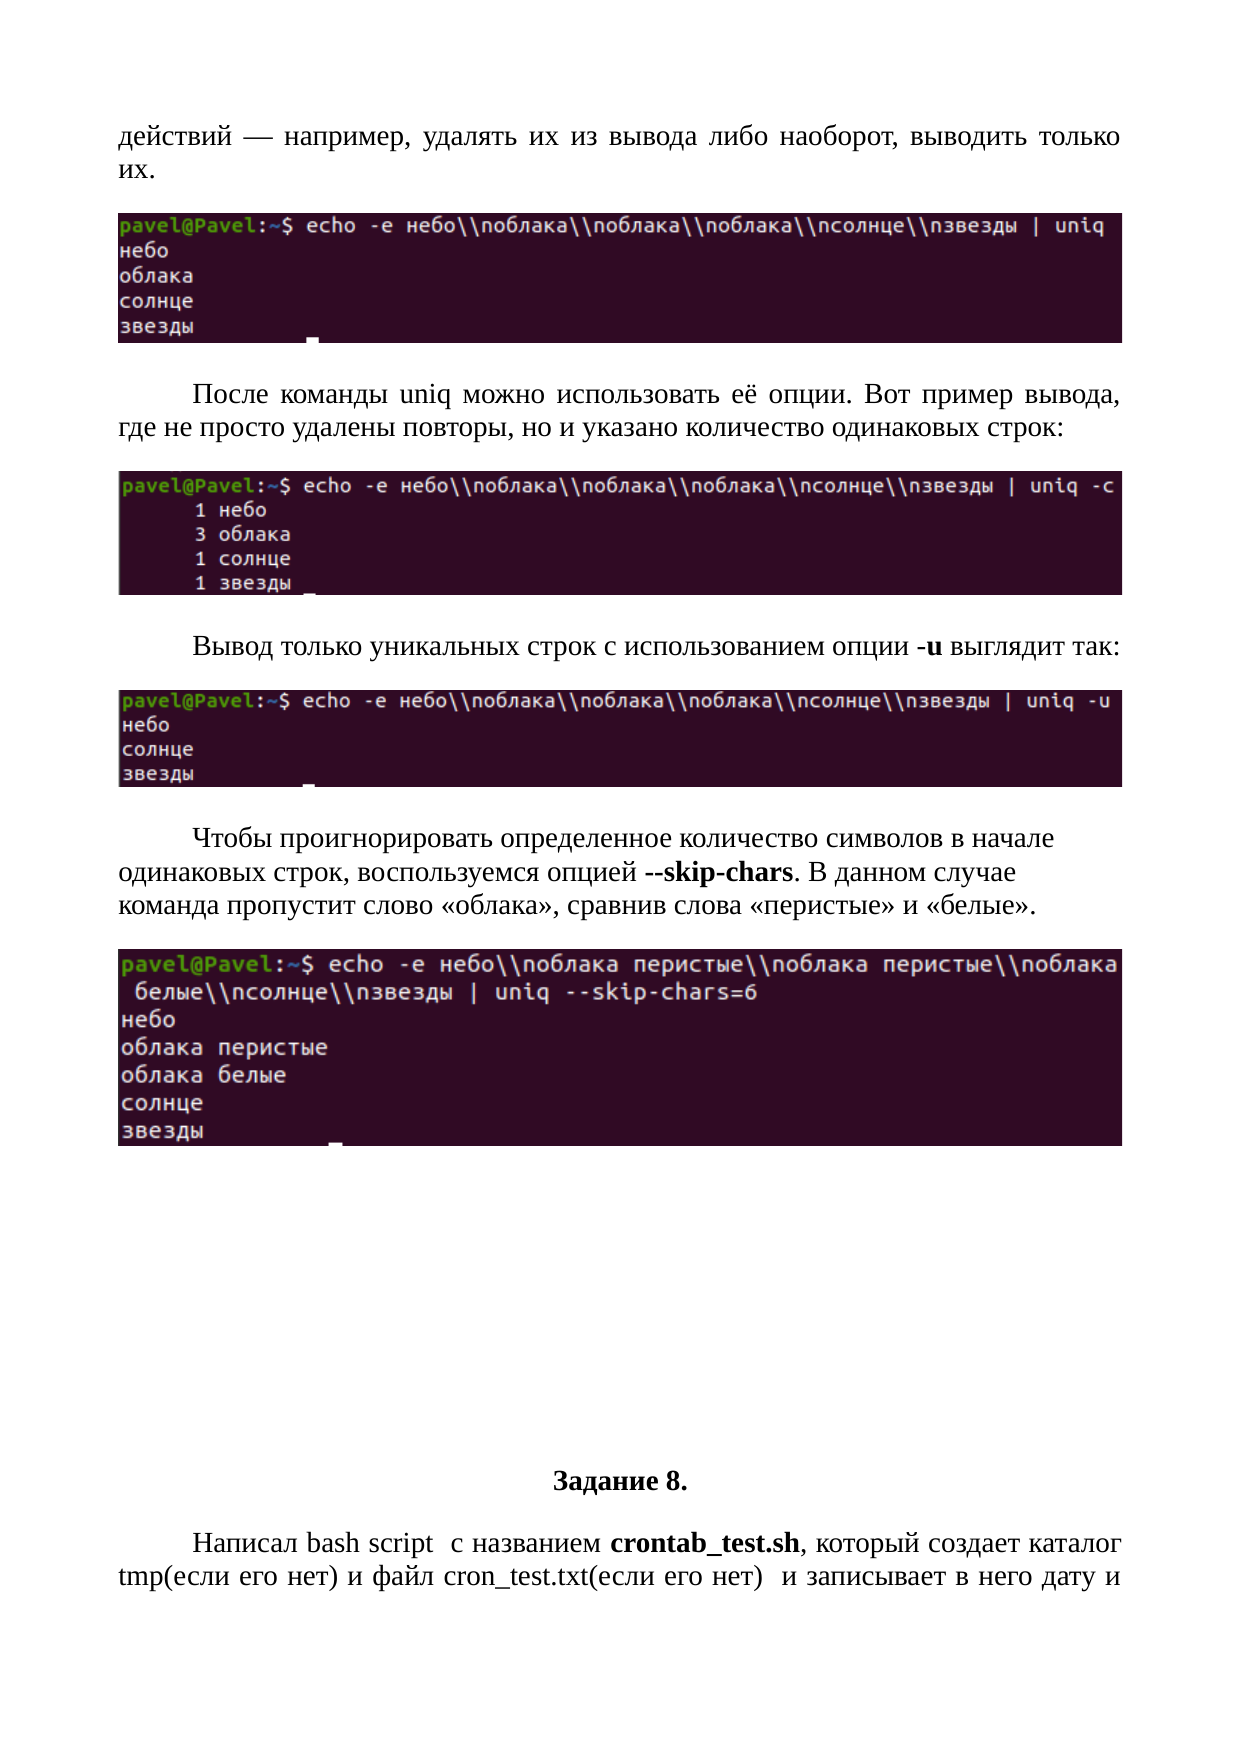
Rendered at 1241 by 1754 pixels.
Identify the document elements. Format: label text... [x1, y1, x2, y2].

text Написал bash script с названием crontab_test.sh, который создает каталог tmp(если его нет) и файл cron_test.txt(если его нет) и записывает в него дату и [118, 1525, 1122, 1592]
picture [118, 213, 1123, 343]
text Задание 8. [118, 1463, 1122, 1496]
picture [118, 949, 1123, 1146]
text Чтобы проигнорировать определенное количество символов в начале одинаковых строк, воспользуемся опцией --skip-chars. В данном случае команда пропустит слово «облака», сравнив слова «перистые» и «белые». [118, 820, 1122, 921]
text действий — например, удалять их из вывода либо наоборот, выводить только их. [118, 118, 1122, 185]
picture [118, 471, 1123, 595]
text После команды uniq можно использовать её опции. Вот пример вывода, где не просто удалены повторы, но и указано количество одинаковых строк: [118, 376, 1122, 443]
picture [118, 690, 1123, 787]
text Вывод только уникальных строк с использованием опции -u выглядит так: [118, 628, 1122, 662]
